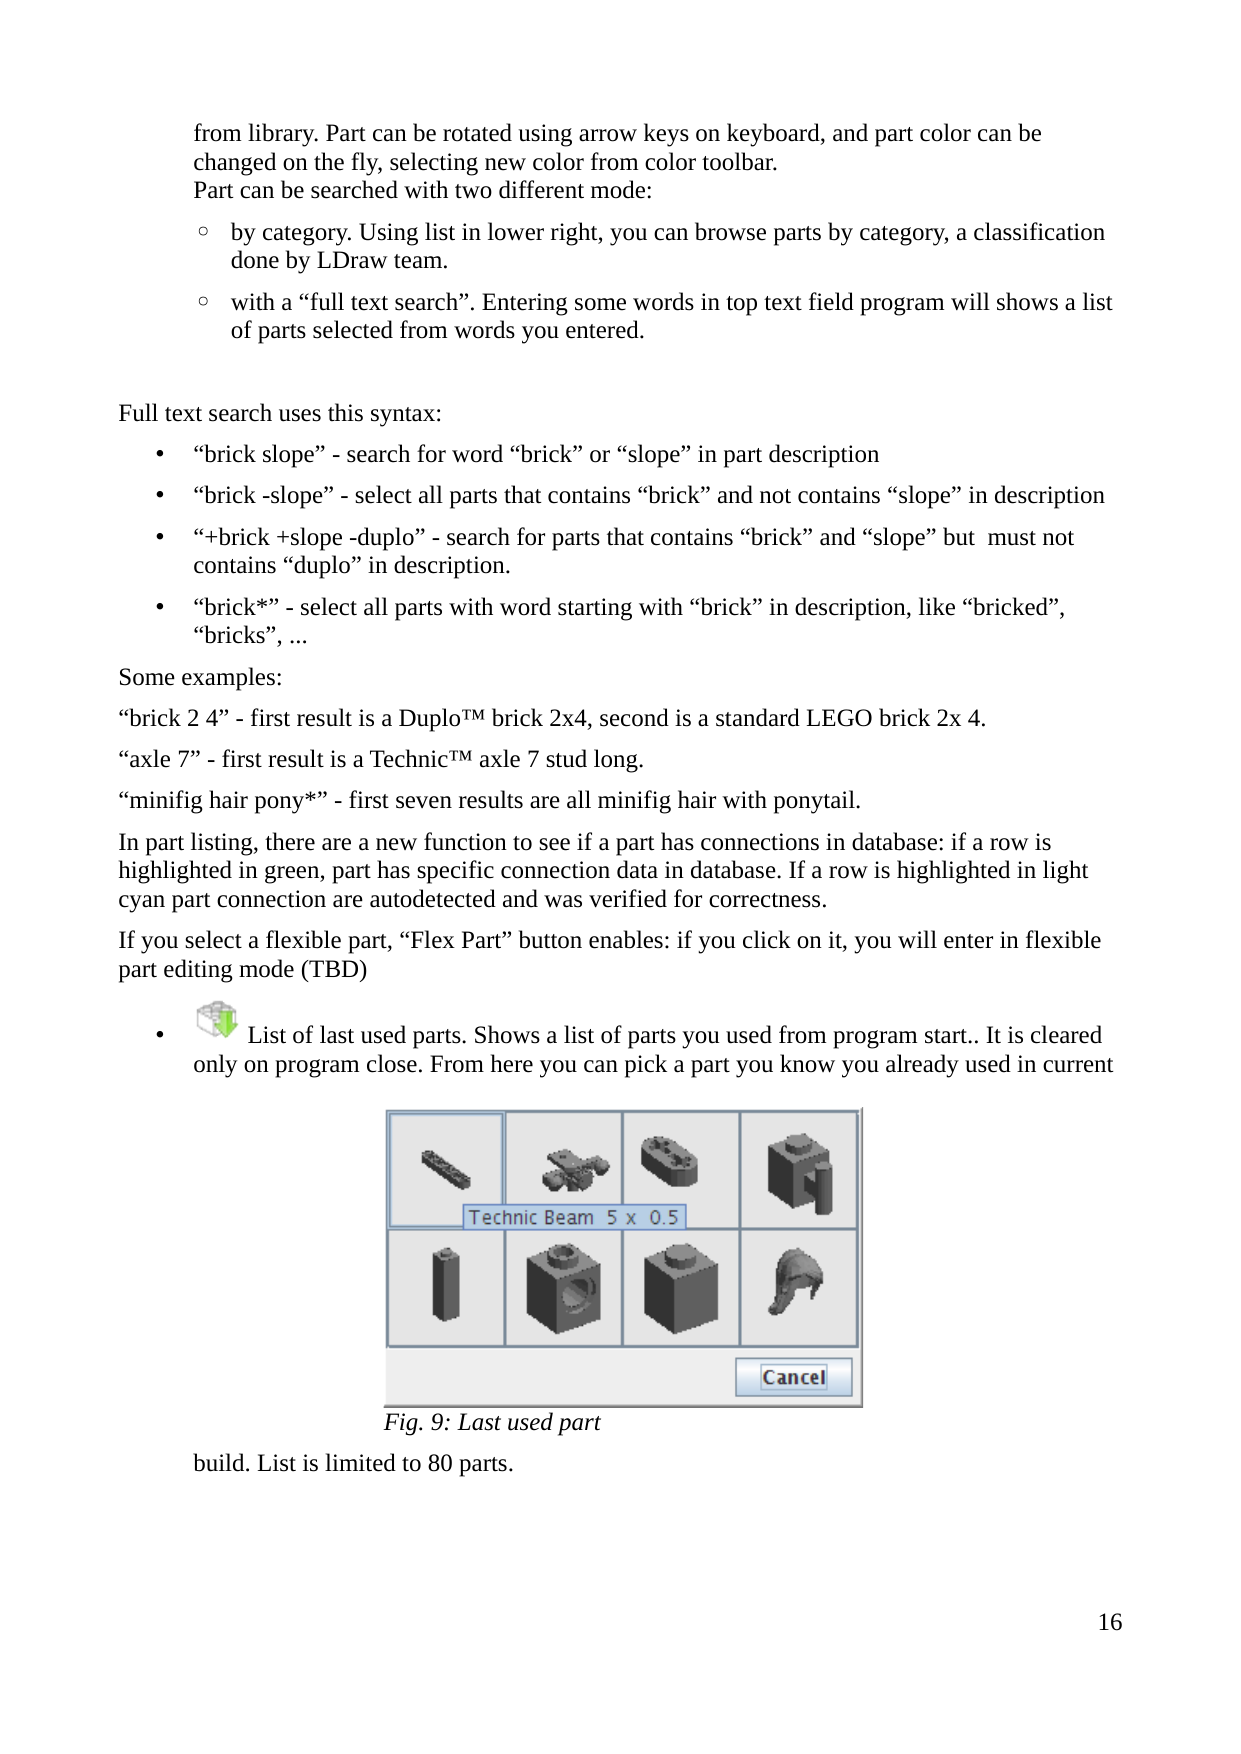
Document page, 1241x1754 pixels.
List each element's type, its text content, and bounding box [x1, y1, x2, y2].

list “+brick +slope -duplo” - search for parts that contains “brick” and “slope” but must not contains “duplo” in description. [156, 522, 1122, 579]
list “brick slope” - search for word “brick” or “slope” in part description [156, 439, 1122, 468]
picture [383, 1107, 864, 1408]
text If you select a flexible part, “Flex Part” button enables: if you click on it, you will enter in flexible part editing mode (TBD) [118, 926, 1122, 983]
picture [193, 995, 241, 1044]
list Fig. 9: Last used part [383, 1408, 863, 1436]
text In part listing, there are a new function to see if a part has connections in database: if a row is highlighted in green, part has specific connection data in database. If a row is highlighted in light cyan part connection are autodetected and was verified for correctness. [118, 827, 1122, 913]
list by category. Using list in lower right, you can browse parts by category, a classification done by LDraw team. [193, 217, 1122, 274]
list “brick -slope” - select all parts that contains “brick” and not contains “slope” in description [156, 481, 1122, 509]
text “brick 2 4” - first result is a Duplo™ brick 2x4, second is a standard LEGO brick 2x 4. [118, 703, 1122, 732]
text Some examples: [118, 662, 1122, 691]
list List of last used parts. Shows a list of parts you used from program start.. It is cleared only on program close. From here you can pick a part you know you already used in current build. List is limited to 80 parts. [156, 996, 1122, 1476]
list with a “full text search”. Entering some words in top text field program will shows a list of parts selected from words you entered. [193, 287, 1122, 344]
list “brick*” - select all parts with word starting with “brick” in description, like “bricked”, “bricks”, ... [156, 592, 1122, 649]
text Full text search uses this syntax: [118, 398, 1122, 427]
text “minifig hair pony*” - first seven results are all minifig hair with ponytail. [118, 786, 1122, 814]
list from library. Part can be rotated using arrow keys on keyboard, and part color can be changed on the fly, selecting new color from color toolbar. Part can be searched with two different mode: [156, 118, 1122, 204]
text “axle 7” - first result is a Technic™ axle 7 stud long. [118, 744, 1122, 773]
